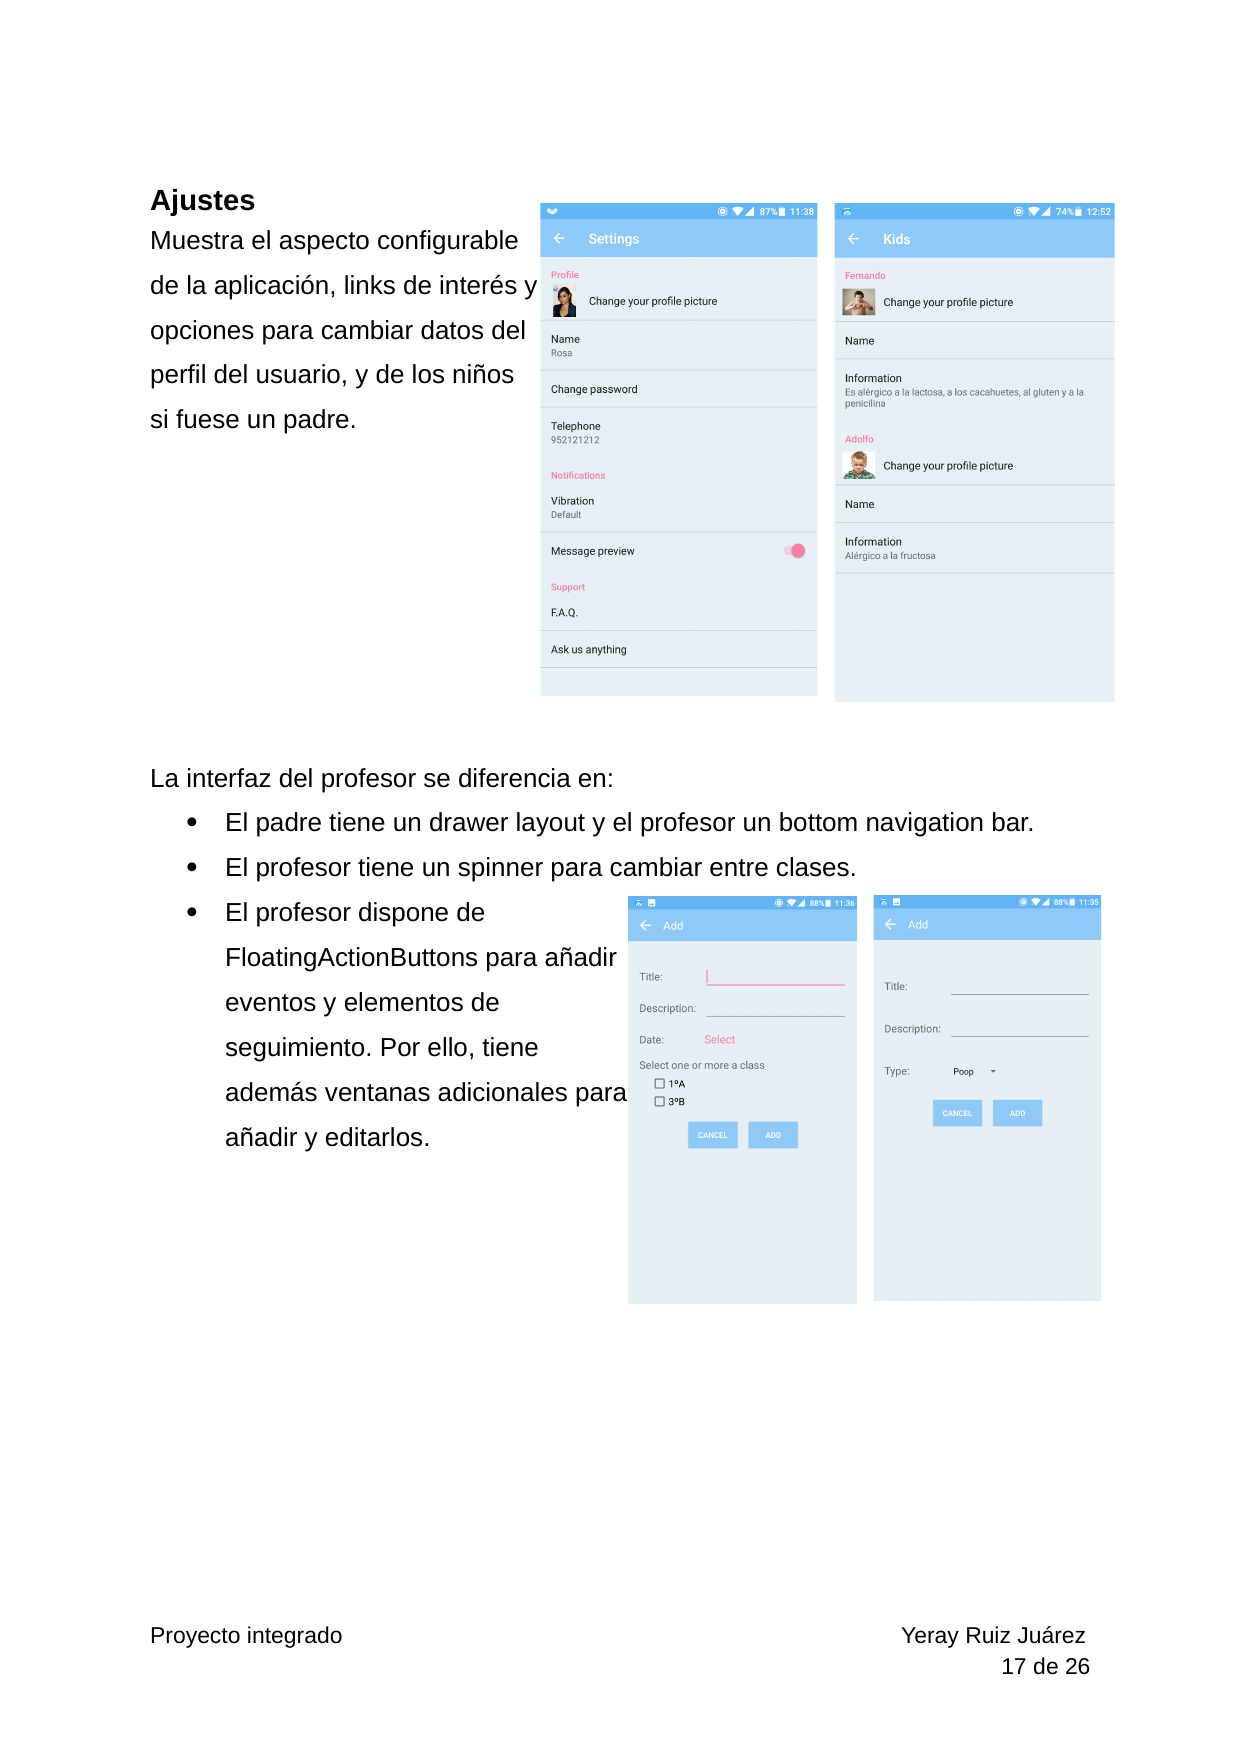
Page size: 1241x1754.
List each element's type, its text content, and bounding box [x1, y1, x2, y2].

list [858, 897, 873, 1151]
list El padre tiene un drawer layout y el profesor un bottom navigation bar. [187, 807, 1090, 837]
subtitle Ajustes [150, 183, 1090, 217]
picture [628, 896, 858, 1304]
picture [834, 203, 1115, 702]
picture [540, 203, 818, 696]
text Muestra el aspecto configurable de la aplicación, links de interés y opciones para cambiar datos del perfil del usuario, y de los niños si fuese un padre. [150, 225, 540, 434]
picture [873, 895, 1102, 1301]
list El profesor tiene un spinner para cambiar entre clases. [187, 852, 1090, 882]
list El profesor dispone de FloatingActionButtons para añadir eventos y elementos de seguimiento. Por ello, tiene además ventanas adicionales para añadir y editarlos. [187, 897, 628, 1151]
text La interfaz del profesor se diferencia en: [150, 763, 1090, 793]
text [818, 225, 834, 434]
